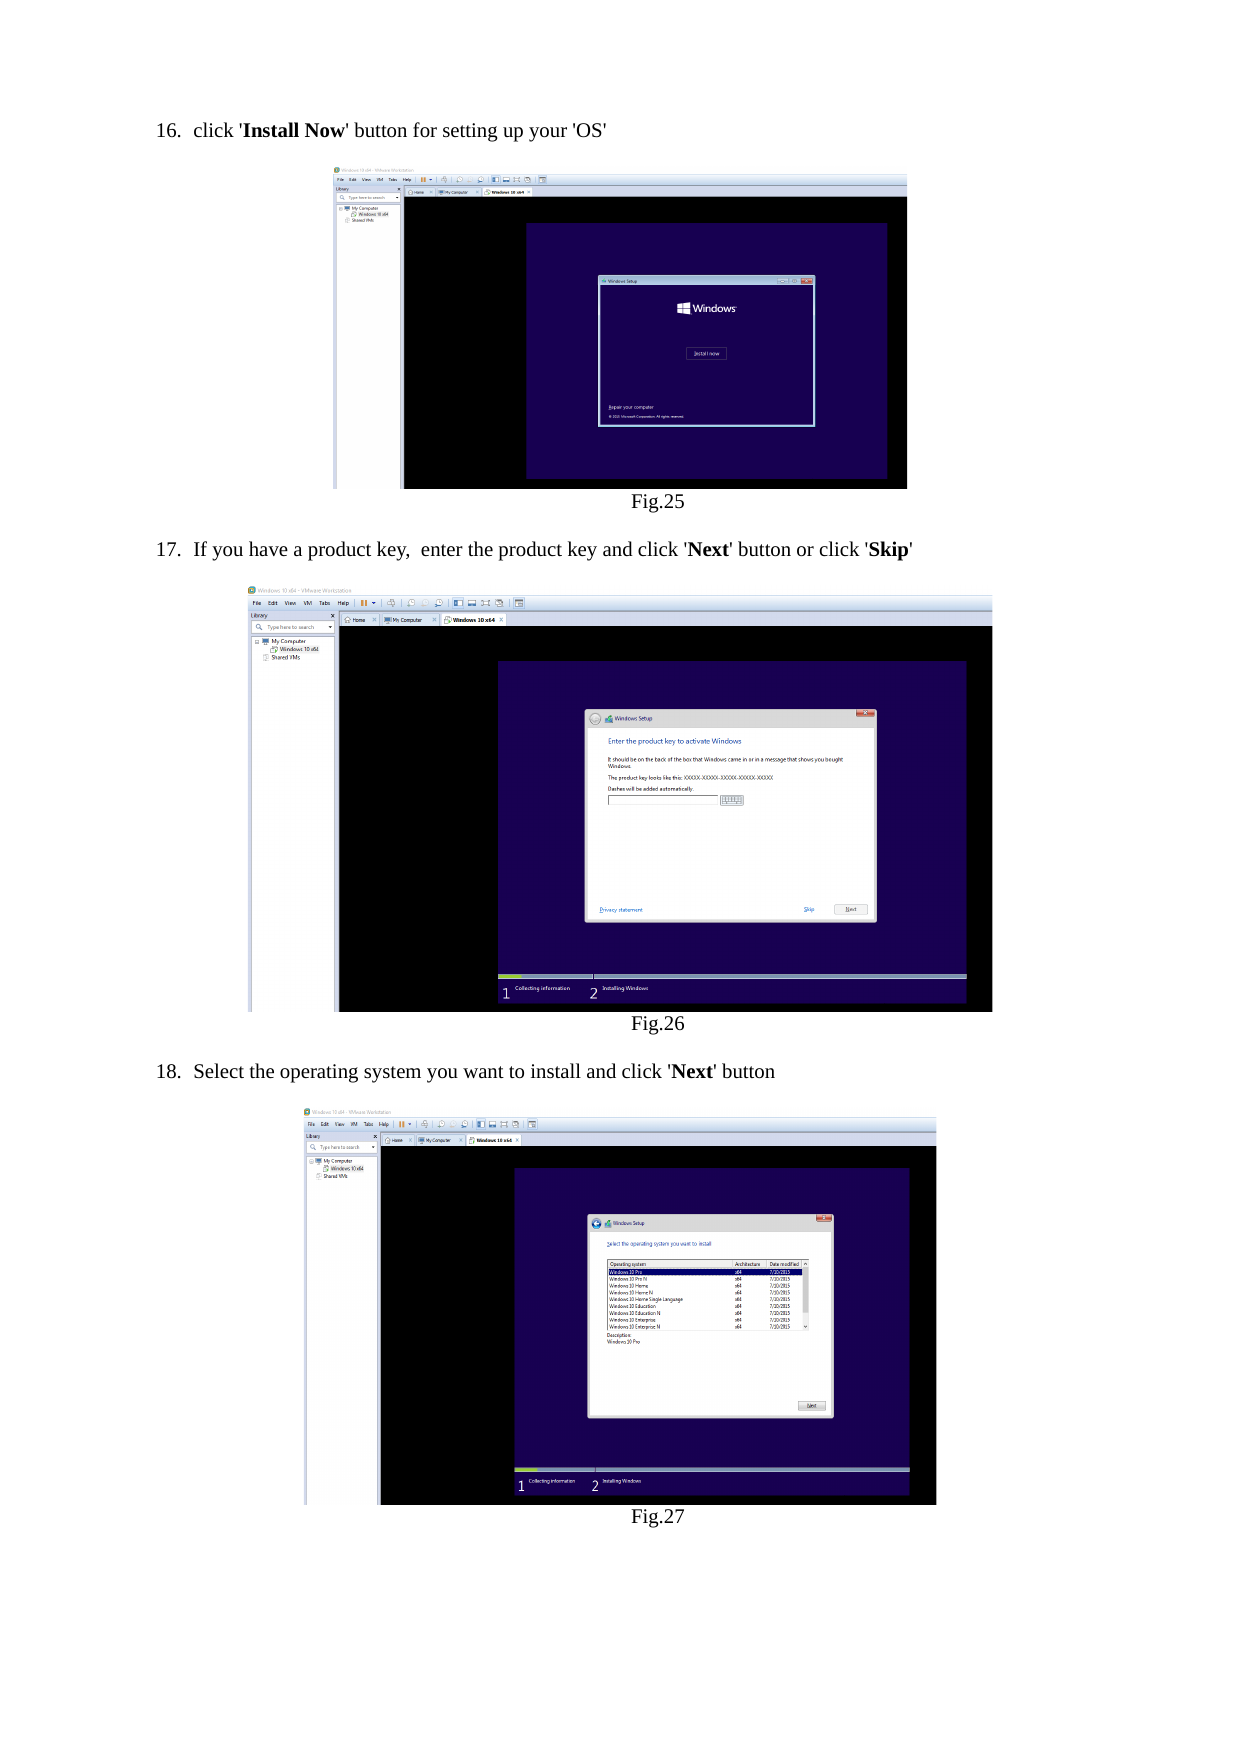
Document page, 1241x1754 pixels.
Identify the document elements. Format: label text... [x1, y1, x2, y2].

list Fig.25 [156, 166, 1122, 513]
list Fig.26 [156, 585, 1122, 1035]
list click 'Install Now' button for setting up your 'OS' [156, 118, 1122, 142]
list Fig.27 [156, 1108, 1122, 1528]
list If you have a product key, enter the product key and click 'Next' button or click 'Skip' [156, 537, 1122, 561]
list Select the operating system you want to install and click 'Next' button [156, 1059, 1122, 1083]
